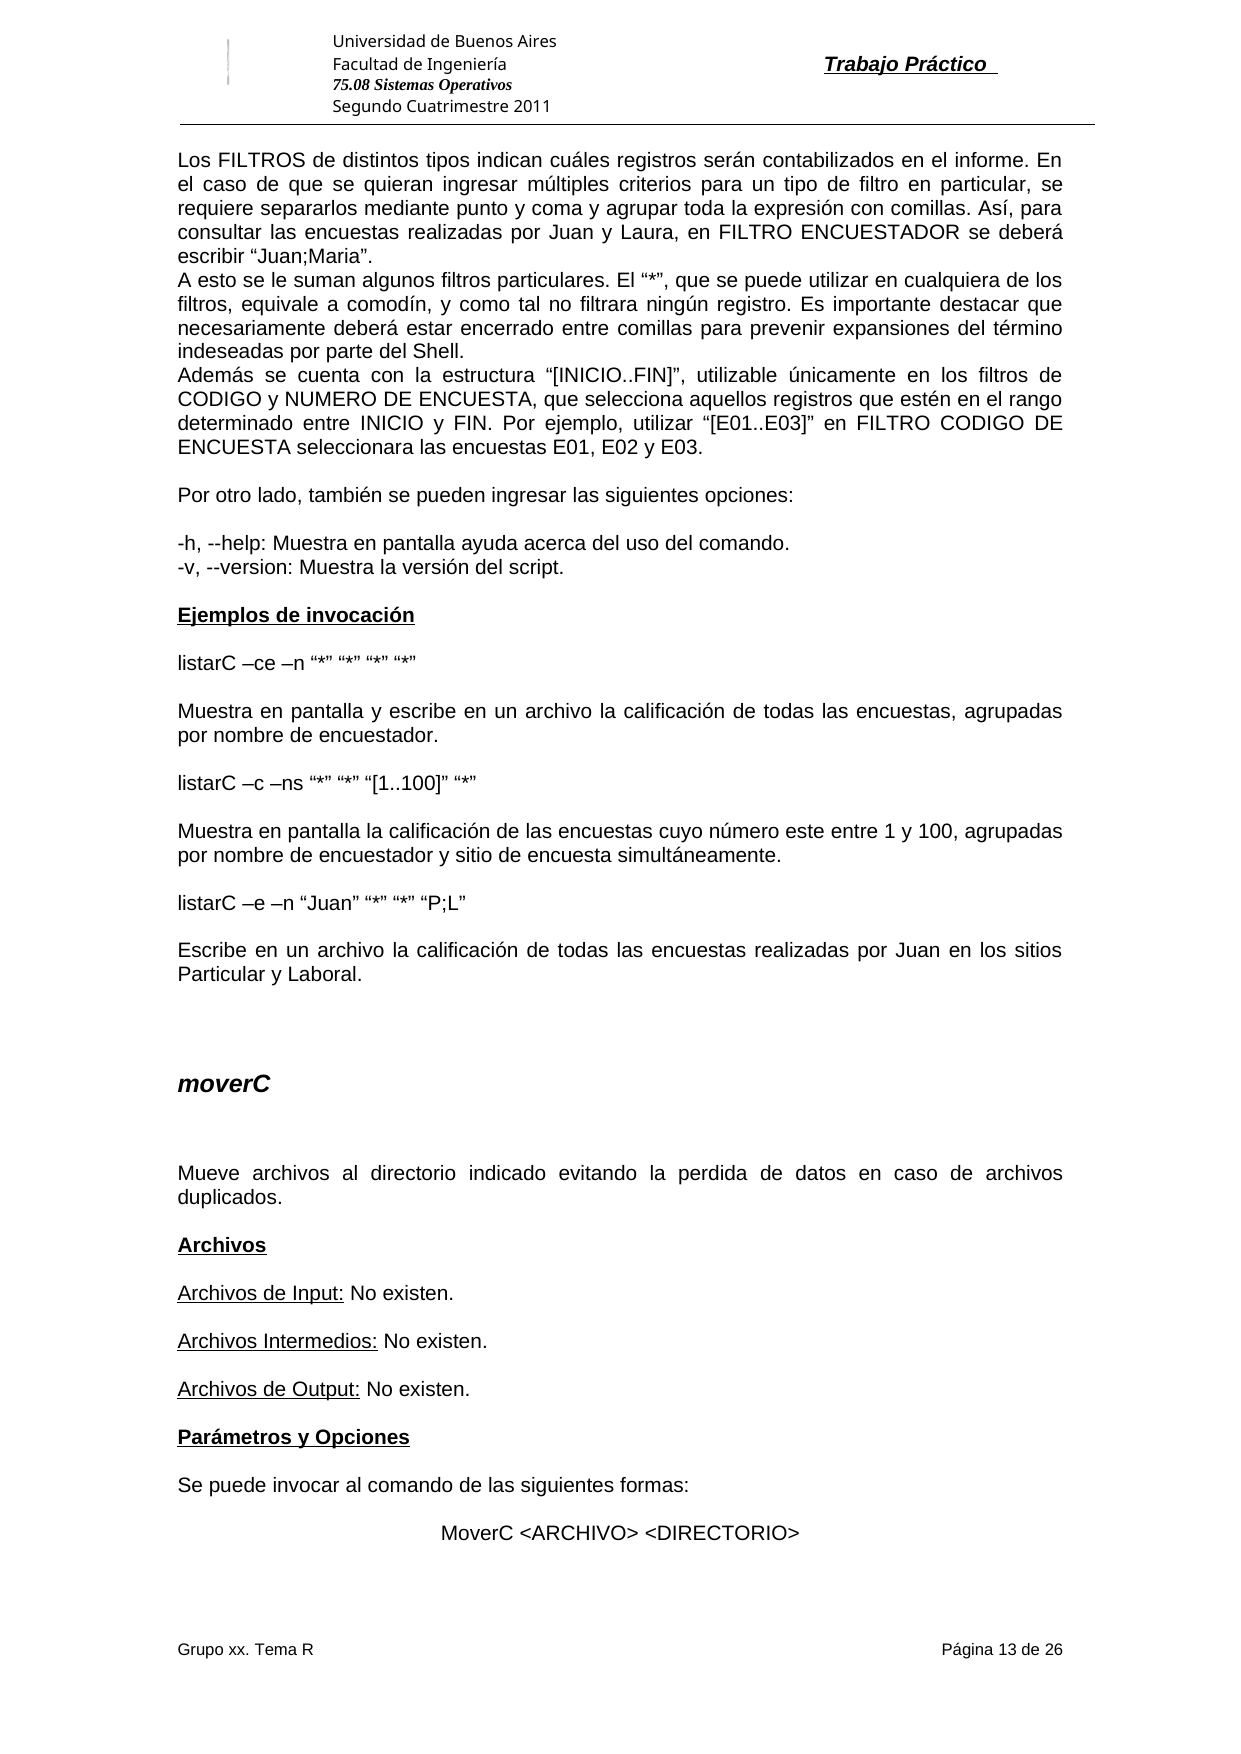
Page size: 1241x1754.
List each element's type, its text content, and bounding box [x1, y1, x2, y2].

text MoverC <ARCHIVO> <DIRECTORIO> [177, 1521, 1063, 1544]
text Se puede invocar al comando de las siguientes formas: [177, 1473, 1063, 1497]
text Ejemplos de invocación [177, 603, 1063, 627]
text Por otro lado, también se pueden ingresar las siguientes opciones: [177, 483, 1063, 507]
text Los FILTROS de distintos tipos indican cuáles registros serán contabilizados en el informe. En el caso de que se quieran ingresar múltiples criterios para un tipo de filtro en particular, se requiere separarlos mediante punto y coma y agrupar toda la expresión con comillas. Así, para consultar las encuestas realizadas por Juan y Laura, en FILTRO ENCUESTADOR se deberá escribir “Juan;Maria”. [177, 148, 1063, 267]
text -h, --help: Muestra en pantalla ayuda acerca del uso del comando. [177, 531, 1063, 555]
text Archivos [177, 1233, 1063, 1257]
text Escribe en un archivo la calificación de todas las encuestas realizadas por Juan en los sitios Particular y Laboral. [177, 938, 1063, 986]
text A esto se le suman algunos filtros particulares. El “*”, que se puede utilizar en cualquiera de los filtros, equivale a comodín, y como tal no filtrara ningún registro. Es importante destacar que necesariamente deberá estar encerrado entre comillas para prevenir expansiones del término indeseadas por parte del Shell. [177, 267, 1063, 363]
text Además se cuenta con la estructura “[INICIO..FIN]”, utilizable únicamente en los filtros de CODIGO y NUMERO DE ENCUESTA, que selecciona aquellos registros que estén en el rango determinado entre INICIO y FIN. Por ejemplo, utilizar “[E01..E03]” en FILTRO CODIGO DE ENCUESTA seleccionara las encuestas E01, E02 y E03. [177, 363, 1063, 459]
text listarC –ce –n “*” “*” “*” “*” [177, 651, 1063, 675]
text Archivos Intermedios: No existen. [177, 1329, 1063, 1353]
text Mueve archivos al directorio indicado evitando la perdida de datos en caso de archivos duplicados. [177, 1161, 1063, 1209]
text Muestra en pantalla la calificación de las encuestas cuyo número este entre 1 y 100, agrupadas por nombre de encuestador y sitio de encuesta simultáneamente. [177, 818, 1063, 866]
subtitle moverC [177, 1069, 1063, 1097]
text Archivos de Output: No existen. [177, 1377, 1063, 1401]
text Parámetros y Opciones [177, 1425, 1063, 1449]
text Muestra en pantalla y escribe en un archivo la calificación de todas las encuestas, agrupadas por nombre de encuestador. [177, 699, 1063, 747]
text listarC –c –ns “*” “*” “[1..100]” “*” [177, 771, 1063, 794]
text Archivos de Input: No existen. [177, 1281, 1063, 1305]
text listarC –e –n “Juan” “*” “*” “P;L” [177, 890, 1063, 914]
text -v, --version: Muestra la versión del script. [177, 555, 1063, 579]
